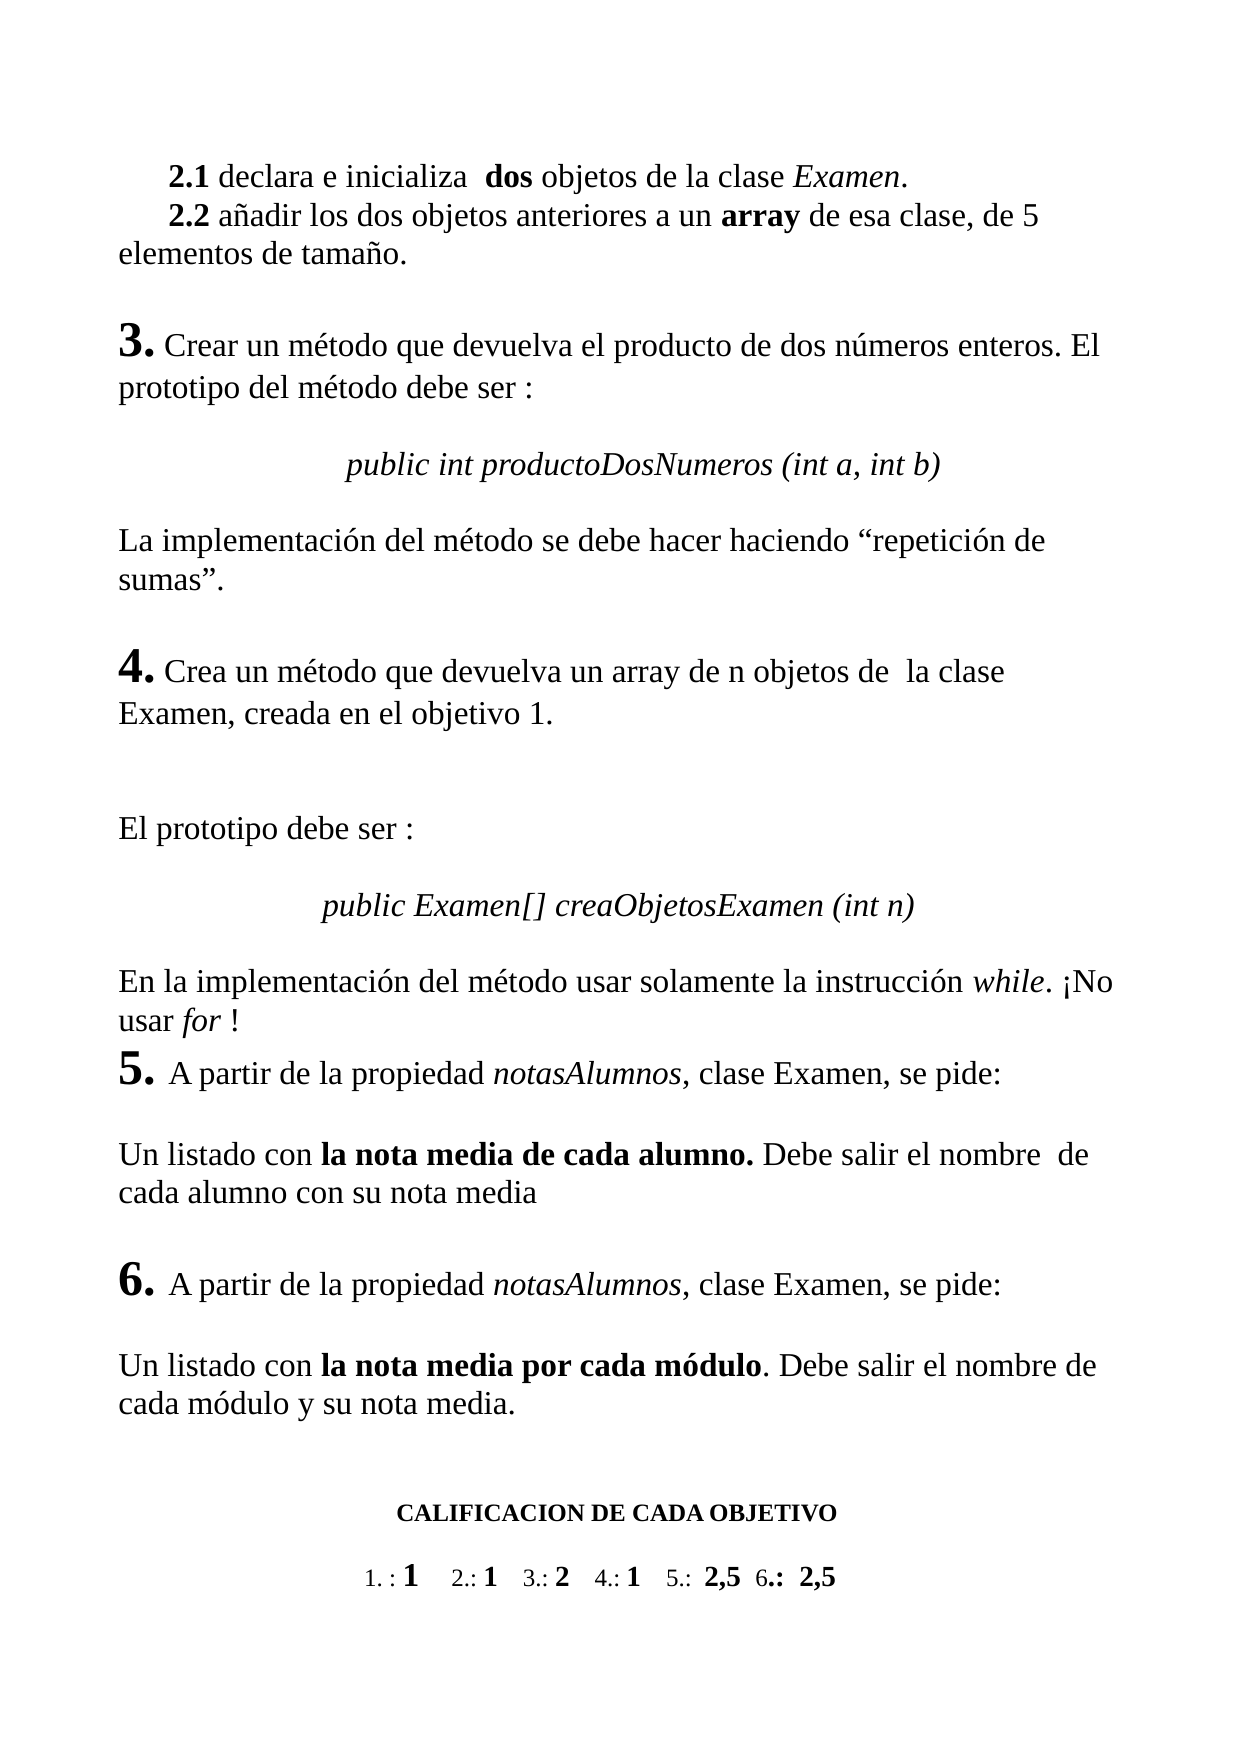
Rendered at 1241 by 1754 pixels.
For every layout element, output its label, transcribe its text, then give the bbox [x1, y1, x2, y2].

text El prototipo debe ser : [118, 808, 1122, 846]
text 1. : 1 2.: 1 3.: 2 4.: 1 5.: 2,5 6.: 2,5 [118, 1556, 1122, 1594]
text 3. Crear un método que devuelva el producto de dos números enteros. El prototipo del método debe ser : [118, 310, 1122, 406]
text 6. A partir de la propiedad notasAlumnos, clase Examen, se pide: [118, 1249, 1122, 1306]
text Un listado con la nota media por cada módulo. Debe salir el nombre de cada módulo y su nota media. [118, 1345, 1122, 1421]
text 2.2 añadir los dos objetos anteriores a un array de esa clase, de 5 elementos de tamaño. [118, 195, 1122, 271]
text La implementación del método se debe hacer haciendo “repetición de sumas”. [118, 521, 1122, 597]
text public int productoDosNumeros (int a, int b) [118, 444, 1122, 482]
text 4. Crea un método que devuelva un array de n objetos de la clase Examen, creada en el objetivo 1. [118, 636, 1122, 731]
text En la implementación del método usar solamente la instrucción while. ¡No usar for ! [118, 961, 1122, 1038]
text public Examen[] creaObjetosExamen (int n) [118, 885, 1122, 923]
text 5. A partir de la propiedad notasAlumnos, clase Examen, se pide: [118, 1038, 1122, 1096]
text CALIFICACION DE CADA OBJETIVO [118, 1498, 1122, 1527]
text 2.1 declara e inicializa dos objetos de la clase Examen. [118, 156, 1122, 195]
text Un listado con la nota media de cada alumno. Debe salir el nombre de cada alumno con su nota media [118, 1134, 1122, 1211]
